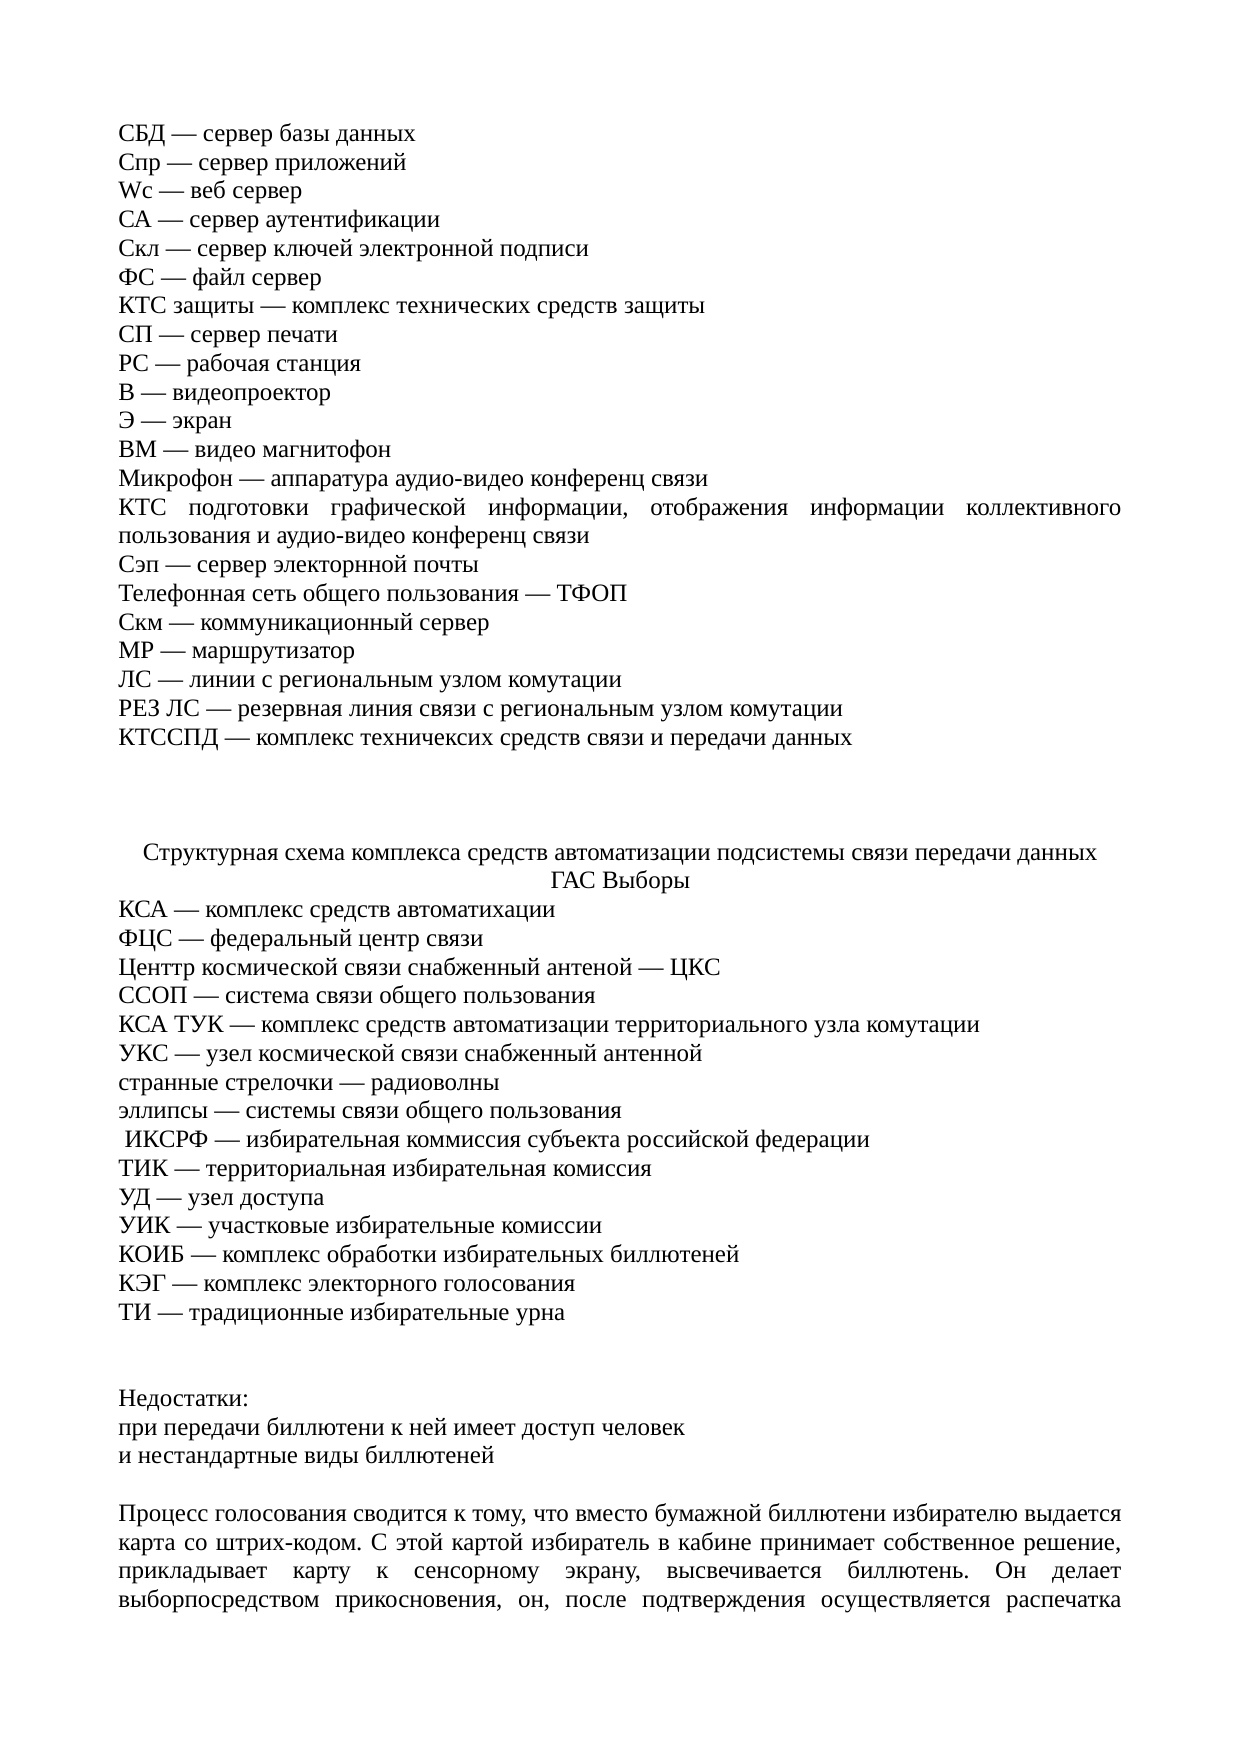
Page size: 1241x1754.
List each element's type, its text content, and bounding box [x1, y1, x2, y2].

text КОИБ — комплекс обработки избирательных биллютеней [118, 1239, 1122, 1268]
text ТИК — территориальная избирательная комиссия [118, 1153, 1122, 1182]
text и нестандартные виды биллютеней [118, 1441, 1122, 1469]
text ВМ — видео магнитофон [118, 434, 1122, 463]
text Спр — сервер приложений [118, 147, 1122, 176]
text КТССПД — комплекс техничексих средств связи и передачи данных [118, 722, 1122, 751]
text Структурная схема комплекса средств автоматизации подсистемы связи передачи данных ГАС Выборы [118, 837, 1122, 894]
text КТС подготовки графической информации, отображения информации коллективного пользования и аудио-видео конференц связи [118, 492, 1122, 549]
text Телефонная сеть общего пользования — ТФОП [118, 578, 1122, 607]
text ИКСРФ — избирательная коммиссия субъекта российской федерации [118, 1124, 1122, 1153]
text СА — сервер аутентификации [118, 204, 1122, 233]
text УКС — узел космической связи снабженный антенной [118, 1038, 1122, 1067]
text УД — узел доступа [118, 1182, 1122, 1211]
text КЭГ — комплекс электорного голосования [118, 1268, 1122, 1297]
text В — видеопроектор [118, 377, 1122, 406]
text при передачи биллютени к ней имеет доступ человек [118, 1412, 1122, 1441]
text ССОП — система связи общего пользования [118, 981, 1122, 1009]
text Скл — сервер ключей электронной подписи [118, 233, 1122, 262]
text ФЦС — федеральный центр связи [118, 923, 1122, 952]
text странные стрелочки — радиоволны [118, 1067, 1122, 1096]
text Центтр космической связи снабженный антеной — ЦКС [118, 952, 1122, 981]
text эллипсы — системы связи общего пользования [118, 1096, 1122, 1124]
text РС — рабочая станция [118, 348, 1122, 377]
text Микрофон — аппаратура аудио-видео конференц связи [118, 463, 1122, 492]
text ЛС — линии с региональным узлом комутации [118, 664, 1122, 693]
text КСА — комплекс средств автоматихации [118, 894, 1122, 923]
text ТИ — традиционные избирательные урна [118, 1297, 1122, 1326]
text ФС — файл сервер [118, 262, 1122, 291]
text МР — маршрутизатор [118, 636, 1122, 664]
text Wс — веб сервер [118, 176, 1122, 204]
text УИК — участковые избирательные комиссии [118, 1211, 1122, 1239]
text СП — сервер печати [118, 319, 1122, 348]
text Э — экран [118, 406, 1122, 434]
text КСА ТУК — комплекс средств автоматизации территориального узла комутации [118, 1009, 1122, 1038]
text СБД — сервер базы данных [118, 118, 1122, 147]
text Недостатки: [118, 1383, 1122, 1412]
text Сэп — сервер электорнной почты [118, 549, 1122, 578]
text Скм — коммуникационный сервер [118, 607, 1122, 636]
text КТС защиты — комплекс технических средств защиты [118, 291, 1122, 319]
text Процесс голосования сводится к тому, что вместо бумажной биллютени избирателю выдается карта со штрих-кодом. С этой картой избиратель в кабине принимает собственное решение, прикладывает карту к сенсорному экрану, высвечивается биллютень. Он делает выборпосредством прикосновения, он, после подтверждения осуществляется распечатка [118, 1498, 1122, 1613]
text РЕЗ ЛС — резервная линия связи с региональным узлом комутации [118, 693, 1122, 722]
